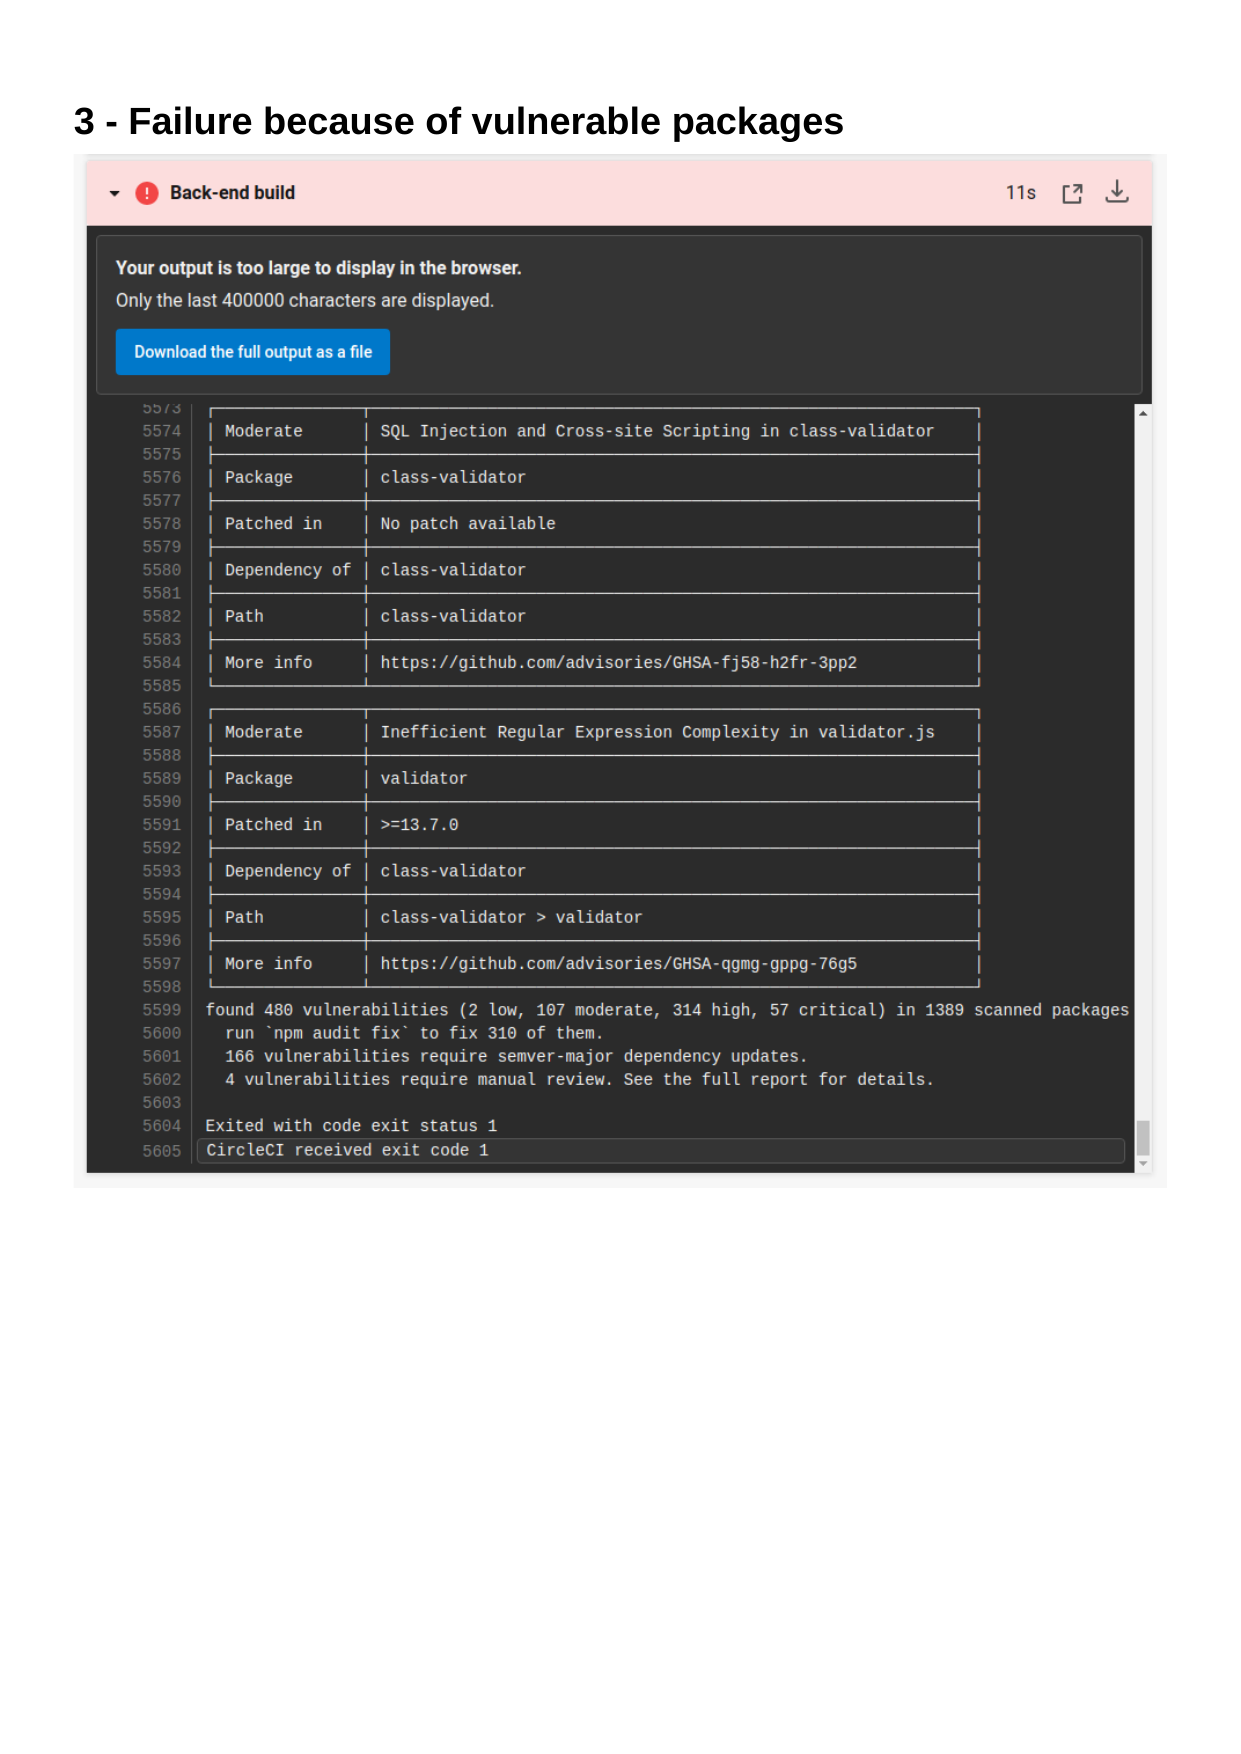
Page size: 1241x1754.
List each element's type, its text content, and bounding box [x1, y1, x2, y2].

subtitle 3 - Failure because of vulnerable packages [73, 98, 1128, 142]
picture [73, 154, 1167, 1188]
